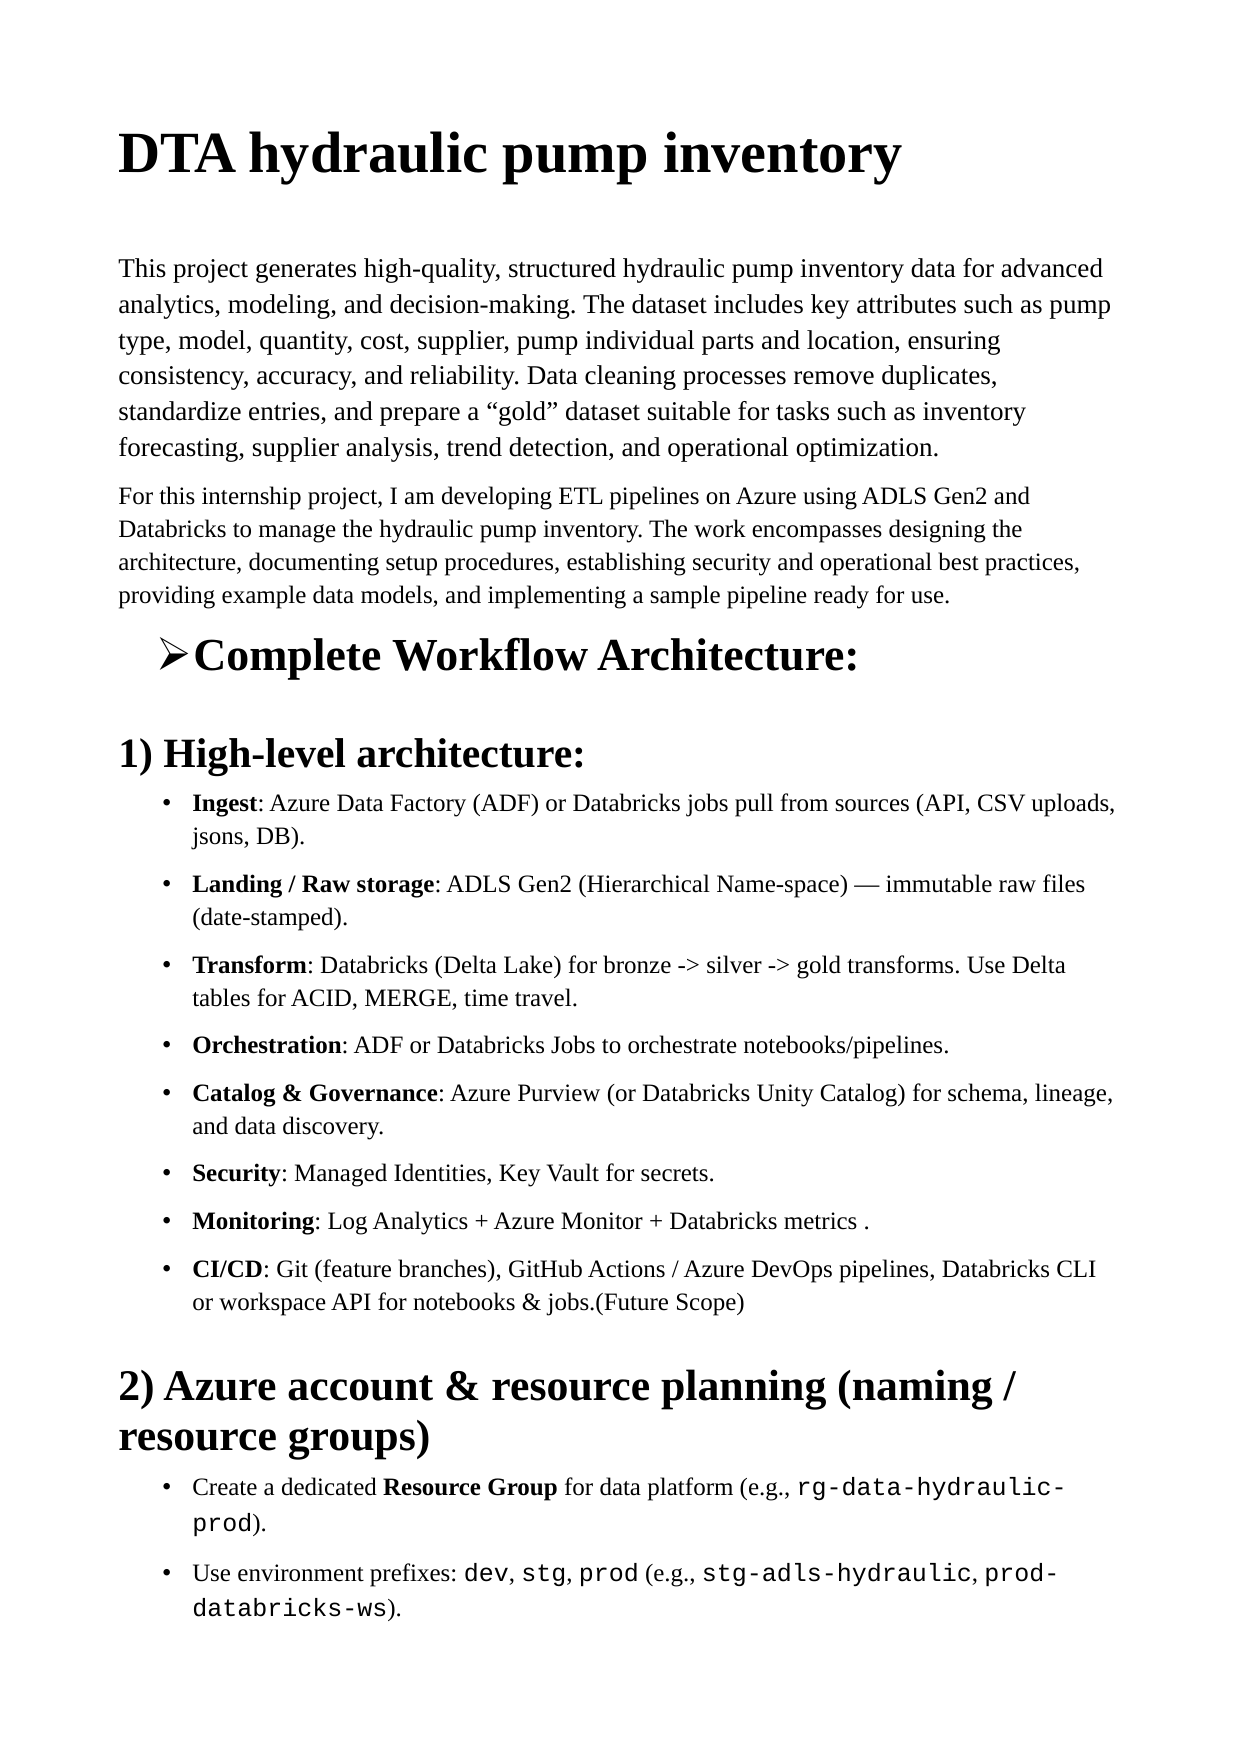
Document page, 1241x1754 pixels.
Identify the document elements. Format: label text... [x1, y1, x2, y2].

list Complete Workflow Architecture: [156, 628, 1122, 681]
text This project generates high-quality, structured hydraulic pump inventory data for advanced analytics, modeling, and decision-making. The dataset includes key attributes such as pump type, model, quantity, cost, supplier, pump individual parts and location, ensuring consistency, accuracy, and reliability. Data cleaning processes remove duplicates, standardize entries, and prepare a “gold” dataset suitable for tasks such as inventory forecasting, supplier analysis, trend detection, and operational optimization. [118, 252, 1122, 462]
list Use environment prefixes: dev, stg, prod (e.g., stg-adls-hydraulic, prod-databricks-ws). [162, 1558, 1122, 1623]
list Security: Managed Identities, Key Vault for secrets. [162, 1158, 1122, 1187]
subtitle 1) High-level architecture: [118, 728, 1122, 776]
list Monitoring: Log Analytics + Azure Monitor + Databricks metrics . [162, 1206, 1122, 1235]
list Orchestration: ADF or Databricks Jobs to orchestrate notebooks/pipelines. [162, 1030, 1122, 1059]
list Transform: Databricks (Delta Lake) for bronze -> silver -> gold transforms. Use Delta tables for ACID, MERGE, time travel. [162, 950, 1122, 1011]
subtitle 2) Azure account & resource planning (naming / resource groups) [118, 1359, 1122, 1460]
text For this internship project, I am developing ETL pipelines on Azure using ADLS Gen2 and Databricks to manage the hydraulic pump inventory. The work encompasses designing the architecture, documenting setup procedures, establishing security and operational best practices, providing example data models, and implementing a sample pipeline ready for use. [118, 481, 1122, 609]
list Catalog & Governance: Azure Purview (or Databricks Unity Catalog) for schema, lineage, and data discovery. [162, 1078, 1122, 1140]
list Create a dedicated Resource Group for data platform (e.g., rg-data-hydraulic-prod). [162, 1472, 1122, 1538]
list Ingest: Azure Data Factory (ADF) or Databricks jobs pull from sources (API, CSV uploads, jsons, DB). [162, 788, 1122, 850]
text DTA hydraulic pump inventory [118, 118, 1122, 185]
list CI/CD: Git (feature branches), GitHub Actions / Azure DevOps pipelines, Databricks CLI or workspace API for notebooks & jobs.(Future Scope) [162, 1254, 1122, 1316]
list Landing / Raw storage: ADLS Gen2 (Hierarchical Name-space) — immutable raw files (date-stamped). [162, 869, 1122, 931]
